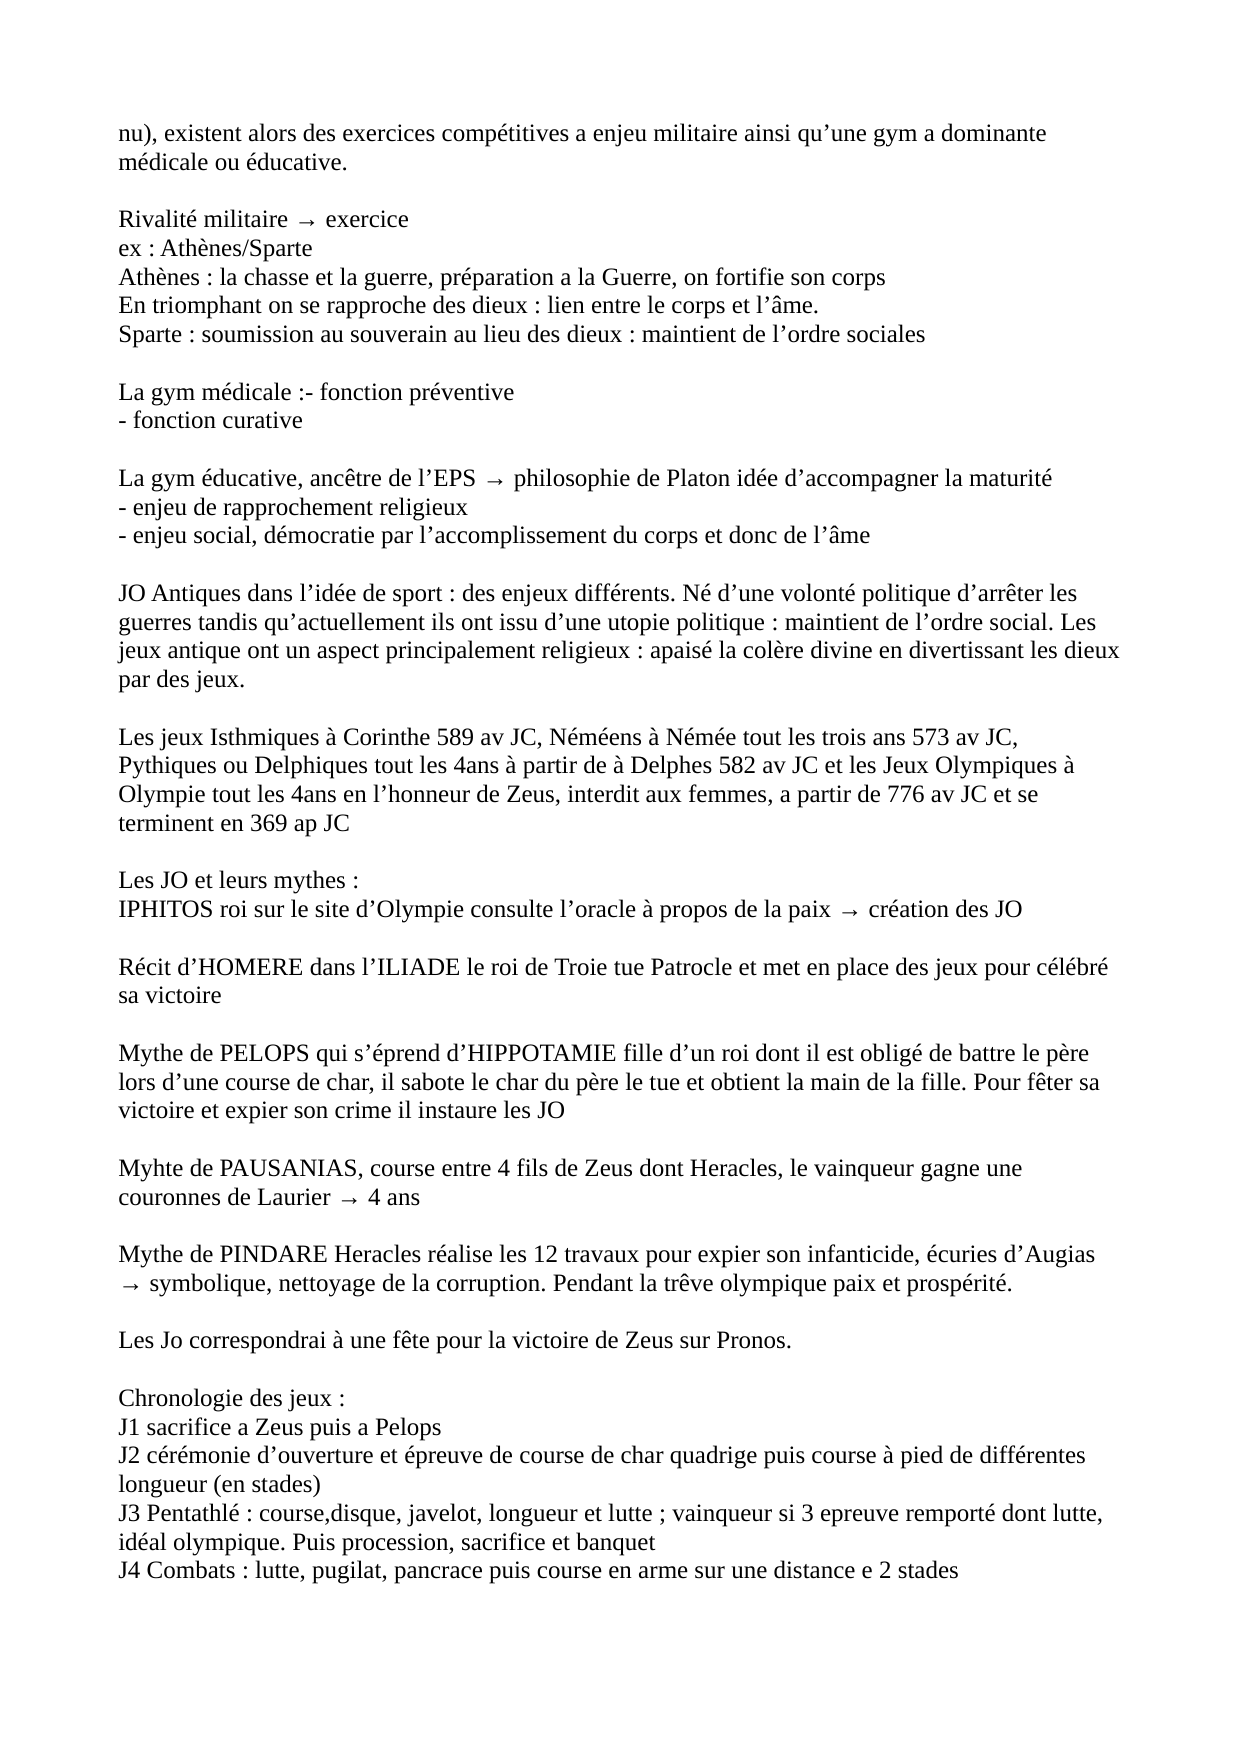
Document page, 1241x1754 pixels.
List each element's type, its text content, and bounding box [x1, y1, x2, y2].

text Rivalité militaire → exercice [118, 204, 1122, 233]
text nu), existent alors des exercices compétitives a enjeu militaire ainsi qu’une gym a dominante médicale ou éducative. [118, 118, 1122, 176]
text La gym éducative, ancêtre de l’EPS → philosophie de Platon idée d’accompagner la maturité [118, 463, 1122, 492]
text Sparte : soumission au souverain au lieu des dieux : maintient de l’ordre sociales [118, 319, 1122, 348]
text Myhte de PAUSANIAS, course entre 4 fils de Zeus dont Heracles, le vainqueur gagne une couronnes de Laurier → 4 ans [118, 1153, 1122, 1211]
text La gym médicale :- fonction préventive [118, 377, 1122, 406]
text Les Jo correspondrai à une fête pour la victoire de Zeus sur Pronos. [118, 1326, 1122, 1354]
text - enjeu de rapprochement religieux [118, 492, 1122, 521]
text Récit d’HOMERE dans l’ILIADE le roi de Troie tue Patrocle et met en place des jeux pour célébré sa victoire [118, 952, 1122, 1009]
text Chronologie des jeux : [118, 1383, 1122, 1412]
text Mythe de PELOPS qui s’éprend d’HIPPOTAMIE fille d’un roi dont il est obligé de battre le père lors d’une course de char, il sabote le char du père le tue et obtient la main de la fille. Pour fêter sa victoire et expier son crime il instaure les JO [118, 1038, 1122, 1124]
text J1 sacrifice a Zeus puis a Pelops [118, 1412, 1122, 1441]
text J4 Combats : lutte, pugilat, pancrace puis course en arme sur une distance e 2 stades [118, 1556, 1122, 1584]
text En triomphant on se rapproche des dieux : lien entre le corps et l’âme. [118, 291, 1122, 319]
text - enjeu social, démocratie par l’accomplissement du corps et donc de l’âme [118, 521, 1122, 549]
text ex : Athènes/Sparte [118, 233, 1122, 262]
text Mythe de PINDARE Heracles réalise les 12 travaux pour expier son infanticide, écuries d’Augias → symbolique, nettoyage de la corruption. Pendant la trêve olympique paix et prospérité. [118, 1239, 1122, 1297]
text Les jeux Isthmiques à Corinthe 589 av JC, Néméens à Némée tout les trois ans 573 av JC, Pythiques ou Delphiques tout les 4ans à partir de à Delphes 582 av JC et les Jeux Olympiques à Olympie tout les 4ans en l’honneur de Zeus, interdit aux femmes, a partir de 776 av JC et se terminent en 369 ap JC [118, 722, 1122, 837]
text J3 Pentathlé : course,disque, javelot, longueur et lutte ; vainqueur si 3 epreuve remporté dont lutte, idéal olympique. Puis procession, sacrifice et banquet [118, 1498, 1122, 1556]
text JO Antiques dans l’idée de sport : des enjeux différents. Né d’une volonté politique d’arrêter les guerres tandis qu’actuellement ils ont issu d’une utopie politique : maintient de l’ordre social. Les jeux antique ont un aspect principalement religieux : apaisé la colère divine en divertissant les dieux par des jeux. [118, 578, 1122, 693]
text Athènes : la chasse et la guerre, préparation a la Guerre, on fortifie son corps [118, 262, 1122, 291]
text J2 cérémonie d’ouverture et épreuve de course de char quadrige puis course à pied de différentes longueur (en stades) [118, 1441, 1122, 1498]
text Les JO et leurs mythes : [118, 866, 1122, 894]
text IPHITOS roi sur le site d’Olympie consulte l’oracle à propos de la paix → création des JO [118, 894, 1122, 923]
text - fonction curative [118, 406, 1122, 434]
